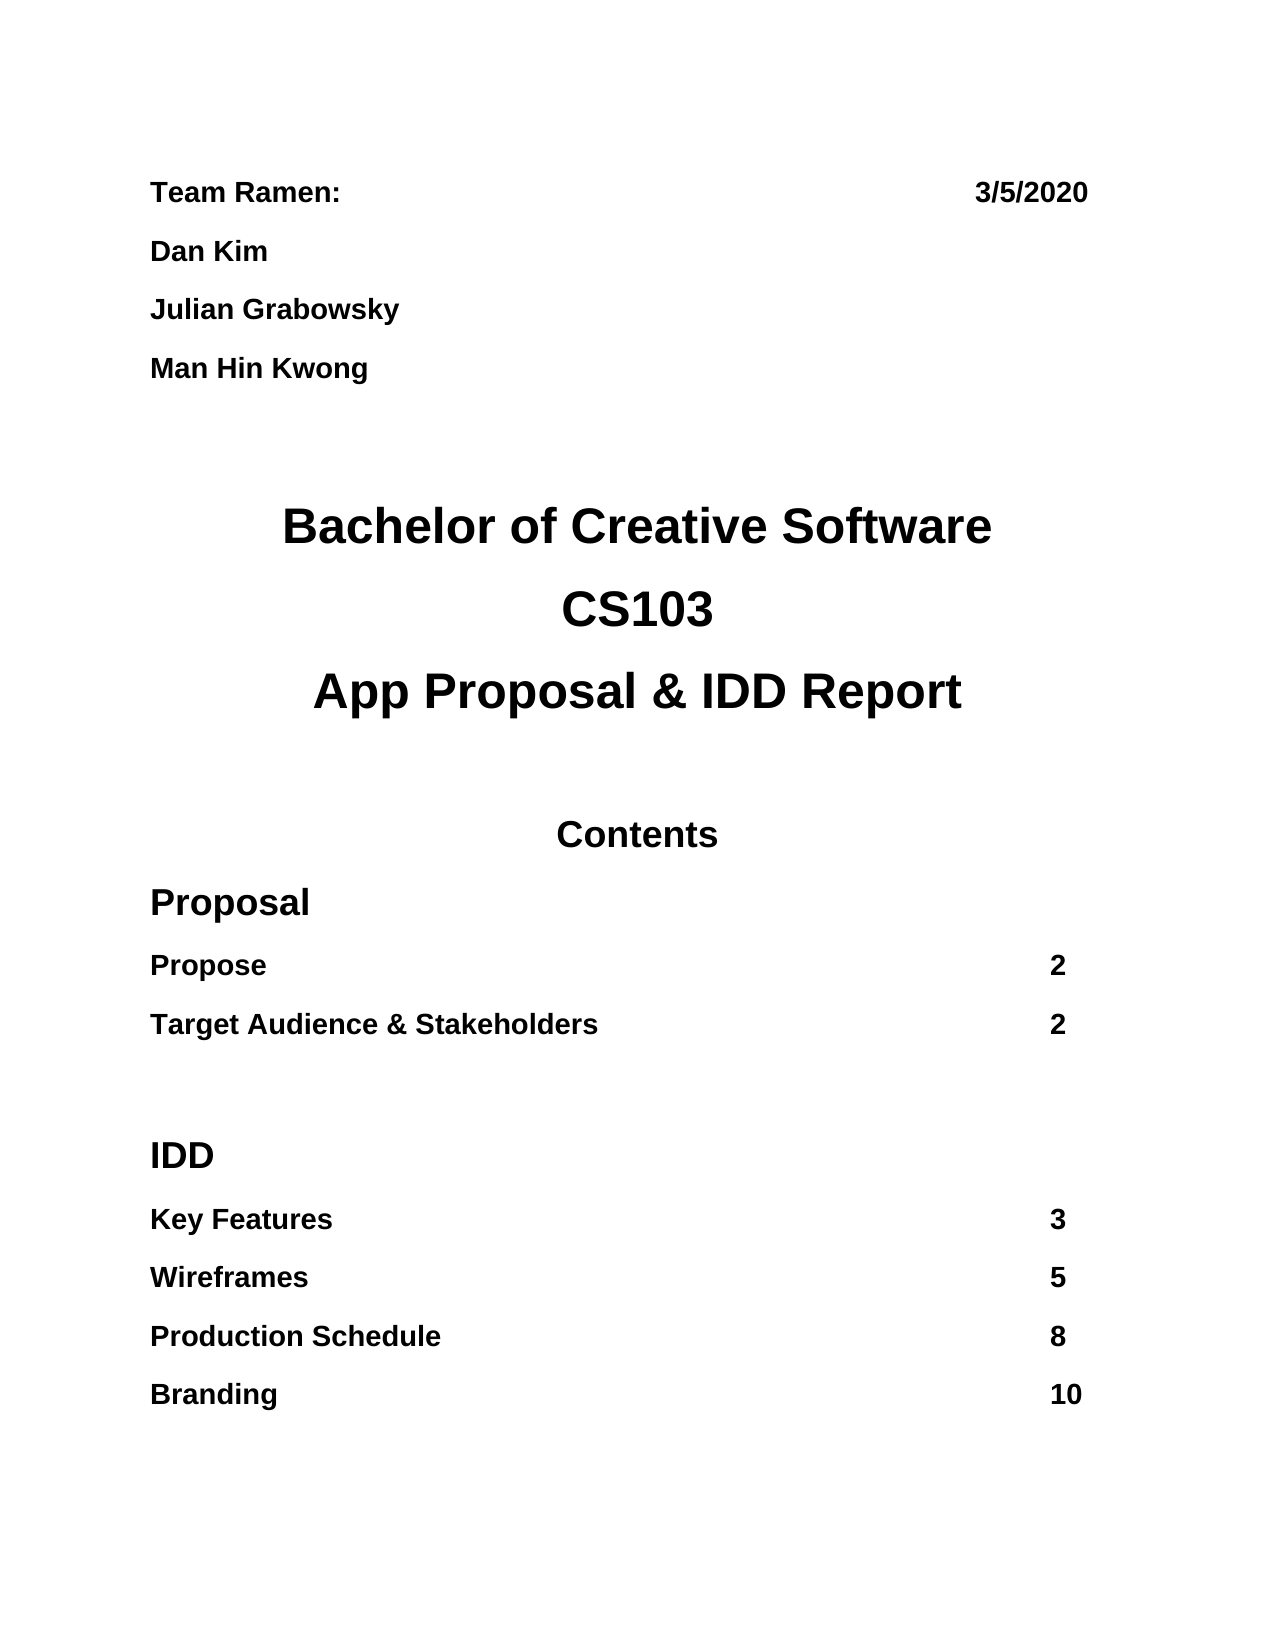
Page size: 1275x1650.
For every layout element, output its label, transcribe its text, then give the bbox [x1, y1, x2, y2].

text Wireframes 5 [150, 1260, 1125, 1294]
text Team Ramen: 3/5/2020 [150, 175, 1125, 208]
text App Proposal & IDD Report [150, 661, 1125, 719]
text IDD [150, 1133, 1125, 1177]
text CS103 [150, 579, 1125, 636]
text Bachelor of Creative Software [150, 496, 1125, 554]
text Production Schedule 8 [150, 1319, 1125, 1352]
text Man Hin Kwong [150, 351, 1125, 384]
text Contents [150, 812, 1125, 855]
text Julian Grabowsky [150, 292, 1125, 326]
text Propose 2 [150, 948, 1125, 982]
text Target Audience & Stakeholders 2 [150, 1007, 1125, 1040]
text Dan Kim [150, 233, 1125, 267]
text Branding 10 [150, 1377, 1125, 1411]
text Key Features 3 [150, 1202, 1125, 1235]
text Proposal [150, 880, 1125, 923]
